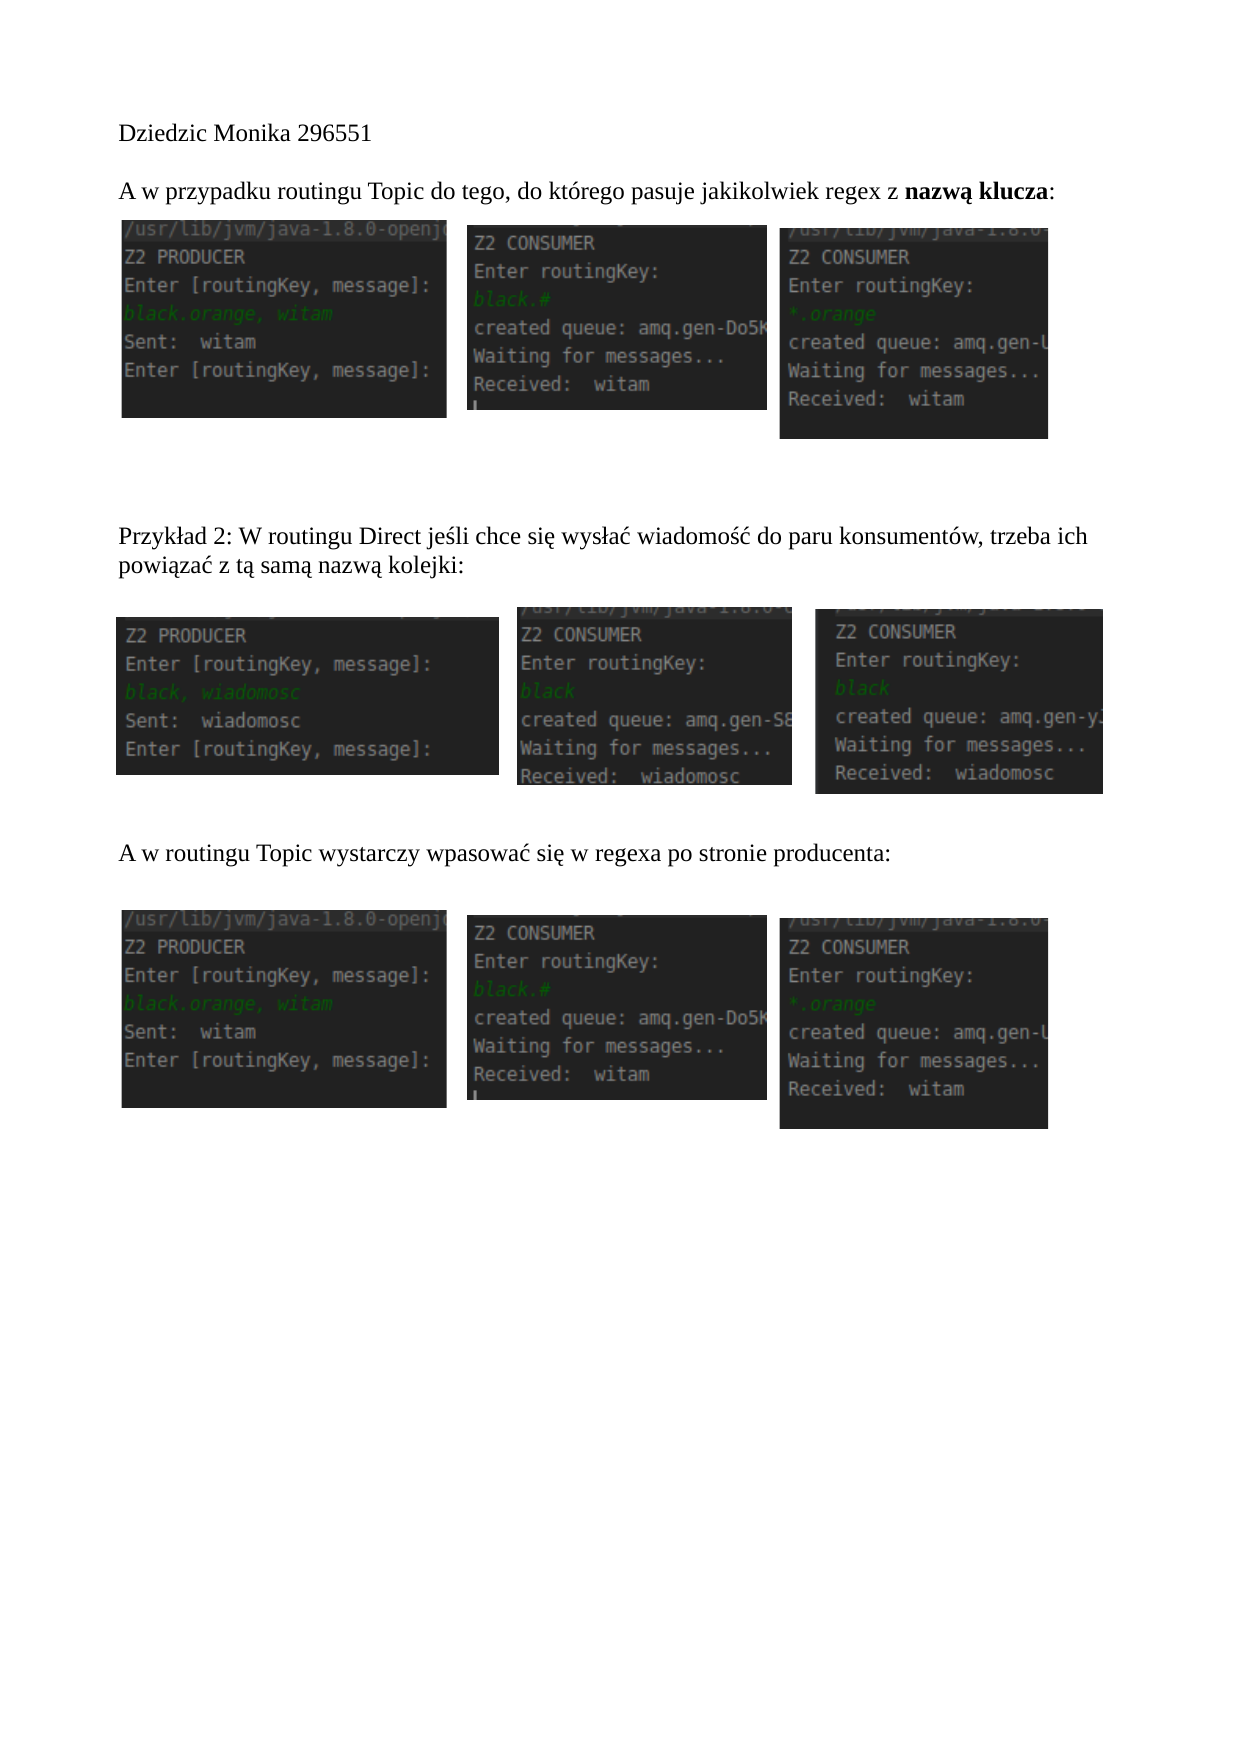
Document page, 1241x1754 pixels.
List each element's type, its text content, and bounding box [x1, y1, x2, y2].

text A w przypadku routingu Topic do tego, do którego pasuje jakikolwiek regex z nazwą klucza: [118, 176, 1122, 205]
picture [815, 609, 1103, 794]
picture [121, 220, 447, 418]
picture [467, 225, 767, 410]
picture [779, 228, 1049, 439]
picture [517, 607, 792, 785]
picture [467, 915, 767, 1100]
picture [121, 910, 447, 1108]
text Przykład 2: W routingu Direct jeśli chce się wysłać wiadomość do paru konsumentów, trzeba ich powiązać z tą samą nazwą kolejki: [118, 521, 1122, 579]
picture [116, 617, 499, 775]
text A w routingu Topic wystarczy wpasować się w regexa po stronie producenta: [118, 838, 1122, 866]
picture [779, 918, 1049, 1129]
